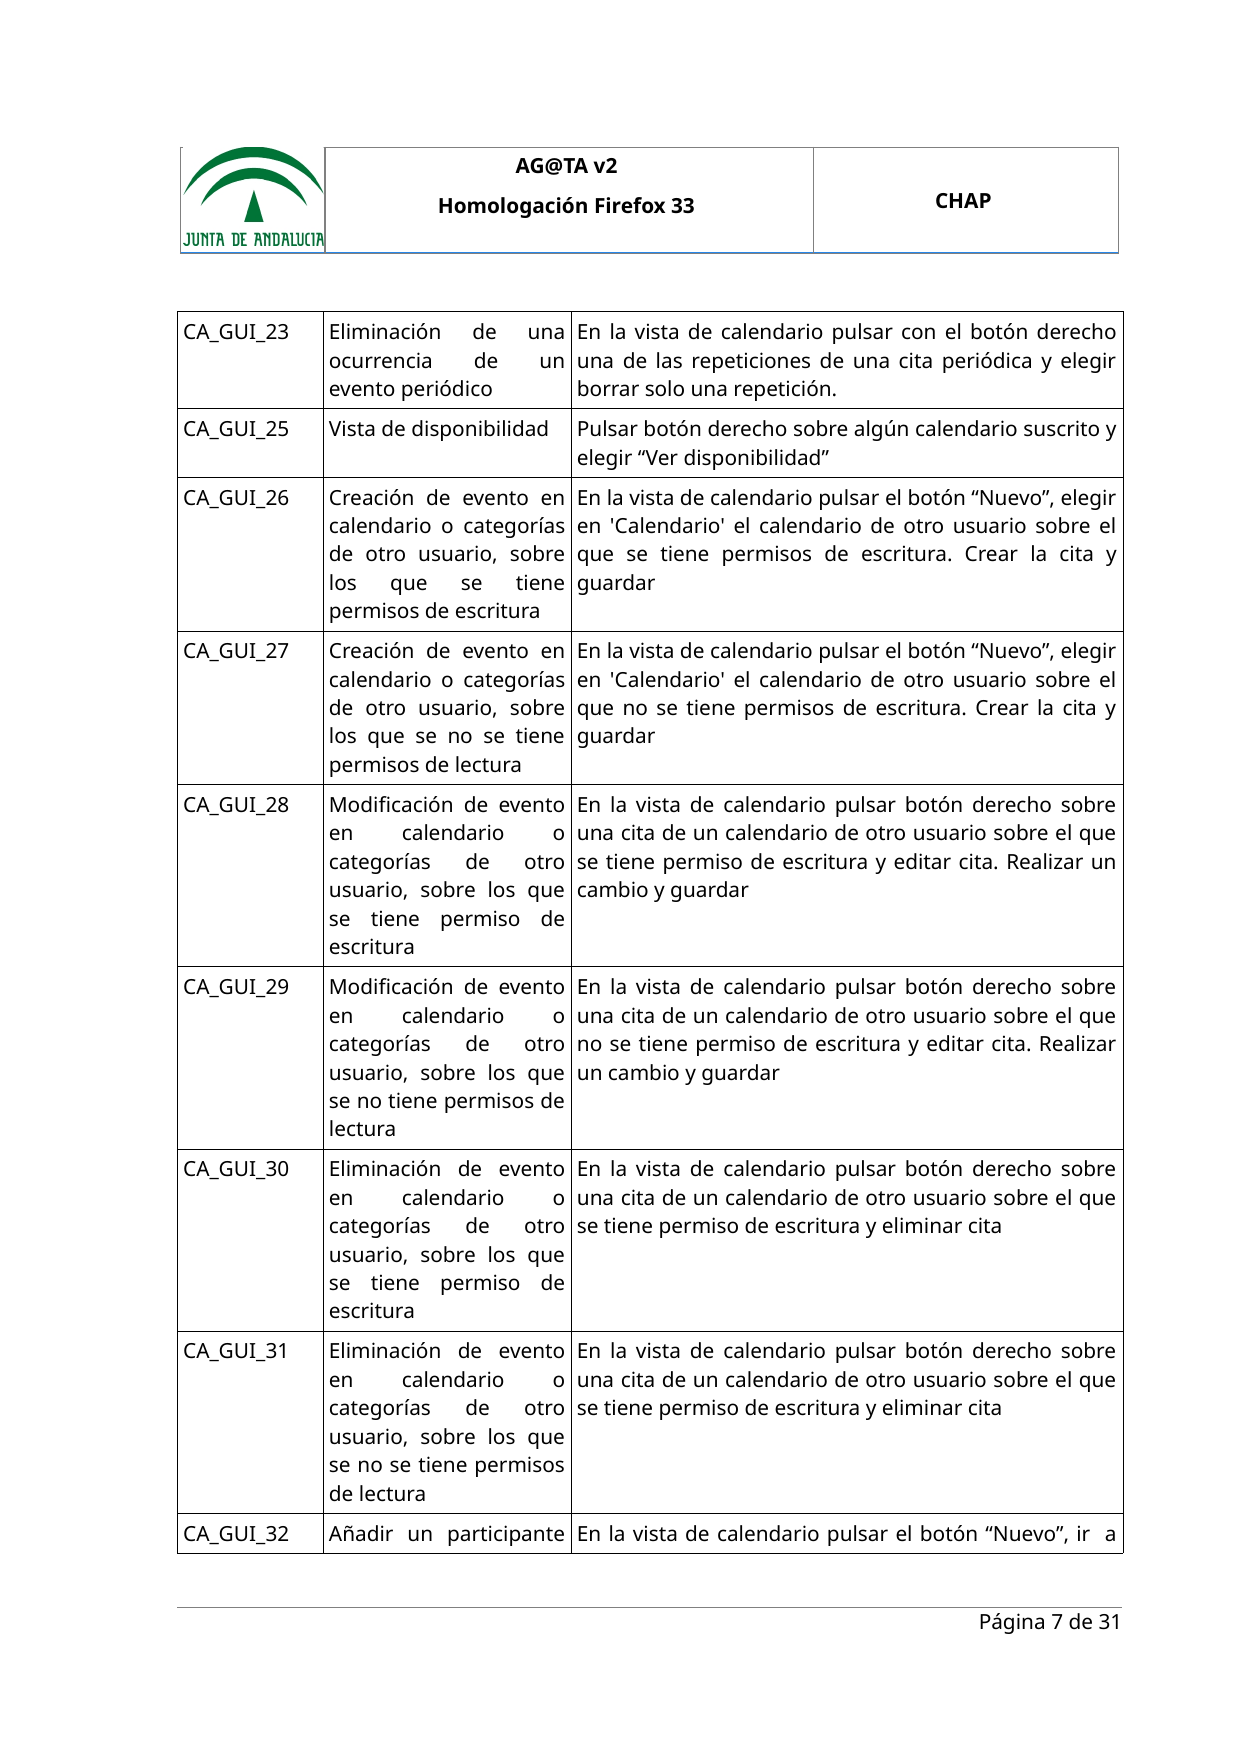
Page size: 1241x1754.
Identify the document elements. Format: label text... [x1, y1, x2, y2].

table_cell CA_GUI_29 [178, 967, 323, 1149]
picture [183, 147, 324, 246]
table_cell En la vista de calendario pulsar botón derecho sobre una cita de un calendario de otro usuario sobre el que se tiene permiso de escritura y eliminar cita [572, 1150, 1123, 1331]
table_cell Eliminación de evento en calendario o categorías de otro usuario, sobre los que se no se tiene permisos de lectura [324, 1332, 571, 1513]
table_cell Eliminación de evento en calendario o categorías de otro usuario, sobre los que se tiene permiso de escritura [324, 1150, 571, 1331]
table_cell En la vista de calendario pulsar el botón “Nuevo”, ir a [572, 1514, 1123, 1553]
table_cell Modificación de evento en calendario o categorías de otro usuario, sobre los que se no tiene permisos de lectura [324, 967, 571, 1149]
table_cell En la vista de calendario pulsar botón derecho sobre una cita de un calendario de otro usuario sobre el que se tiene permiso de escritura y editar cita. Realizar un cambio y guardar [572, 785, 1123, 966]
table_cell En la vista de calendario pulsar el botón “Nuevo”, elegir en 'Calendario' el calendario de otro usuario sobre el que no se tiene permisos de escritura. Crear la cita y guardar [572, 632, 1123, 784]
table_cell En la vista de calendario pulsar el botón “Nuevo”, elegir en 'Calendario' el calendario de otro usuario sobre el que se tiene permisos de escritura. Crear la cita y guardar [572, 478, 1123, 631]
table_cell CA_GUI_31 [178, 1332, 323, 1513]
table_cell CA_GUI_25 [178, 409, 323, 477]
table_cell CA_GUI_28 [178, 785, 323, 966]
table_cell Eliminación de una ocurrencia de un evento periódico [324, 312, 571, 408]
table_cell En la vista de calendario pulsar con el botón derecho una de las repeticiones de una cita periódica y elegir borrar solo una repetición. [572, 312, 1123, 408]
table_cell Añadir un participante [324, 1514, 571, 1553]
table_cell Creación de evento en calendario o categorías de otro usuario, sobre los que se tiene permisos de escritura [324, 478, 571, 631]
table_cell Pulsar botón derecho sobre algún calendario suscrito y elegir “Ver disponibilidad” [572, 409, 1123, 477]
table_cell CA_GUI_26 [178, 478, 323, 631]
table_cell CA_GUI_30 [178, 1150, 323, 1331]
table_cell CA_GUI_23 [178, 312, 323, 408]
table_cell Vista de disponibilidad [324, 409, 571, 477]
table_cell Creación de evento en calendario o categorías de otro usuario, sobre los que se no se tiene permisos de lectura [324, 632, 571, 784]
table_cell CA_GUI_32 [178, 1514, 323, 1553]
table_cell En la vista de calendario pulsar botón derecho sobre una cita de un calendario de otro usuario sobre el que se tiene permiso de escritura y eliminar cita [572, 1332, 1123, 1513]
table_cell En la vista de calendario pulsar botón derecho sobre una cita de un calendario de otro usuario sobre el que no se tiene permiso de escritura y editar cita. Realizar un cambio y guardar [572, 967, 1123, 1149]
table_cell Modificación de evento en calendario o categorías de otro usuario, sobre los que se tiene permiso de escritura [324, 785, 571, 966]
table_cell CA_GUI_27 [178, 632, 323, 784]
